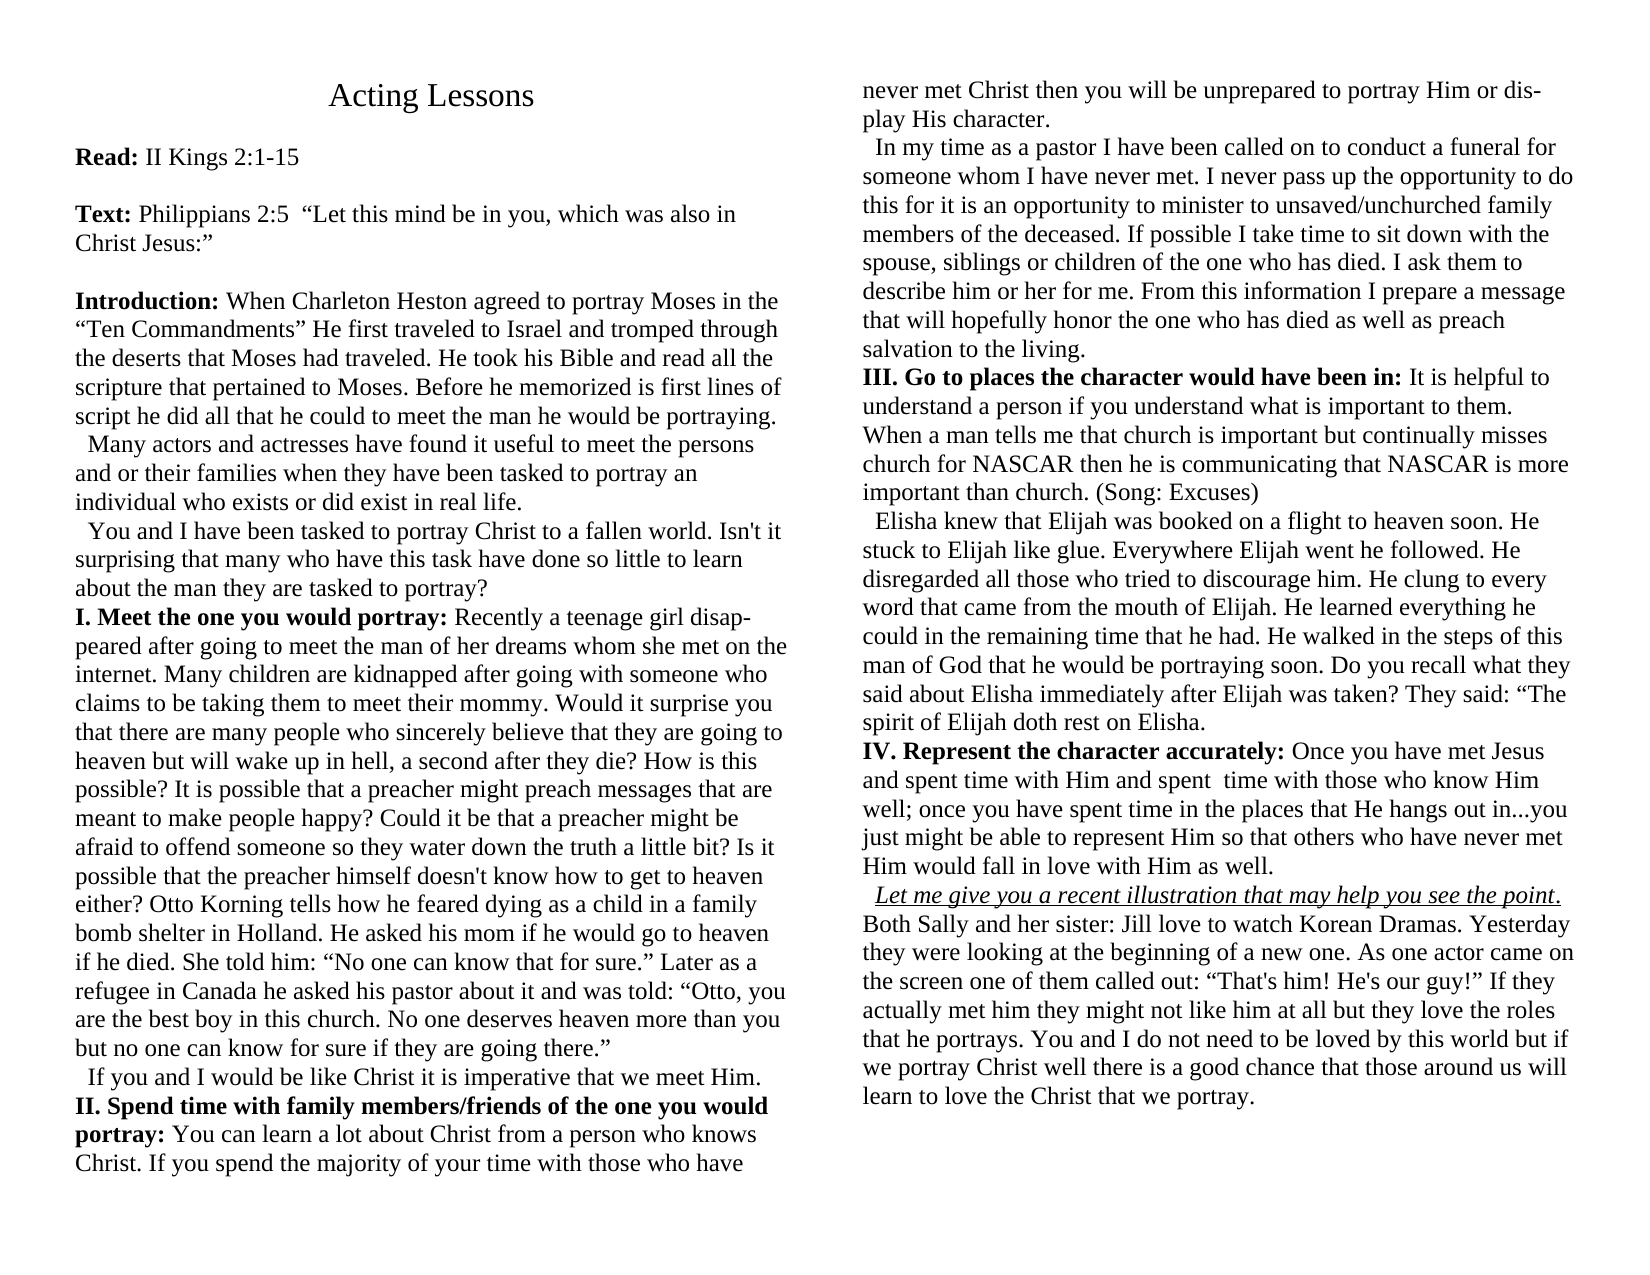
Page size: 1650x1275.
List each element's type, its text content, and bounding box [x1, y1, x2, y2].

text Elisha knew that Elijah was booked on a flight to heaven soon. He stuck to Elijah like glue. Everywhere Elijah went he followed. He disregarded all those who tried to discourage him. He clung to every word that came from the mouth of Elijah. He learned everything he could in the remaining time that he had. He walked in the steps of this man of God that he would be portraying soon. Do you recall what they said about Elisha immediately after Elijah was taken? They said: “The spirit of Elijah doth rest on Elisha. [862, 506, 1575, 736]
subtitle Introduction: When Charleton Heston agreed to portray Moses in the “Ten Commandments” He first traveled to Israel and tromped through the deserts that Moses had traveled. He took his Bible and read all the scripture that pertained to Moses. Before he memorized is first lines of script he did all that he could to meet the man he would be portraying. [75, 286, 787, 429]
text Acting Lessons [75, 75, 787, 113]
text Read: II Kings 2:1-15 [75, 142, 787, 171]
text I. Meet the one you would portray: Recently a teenage girl disap-peared after going to meet the man of her dreams whom she met on the internet. Many children are kidnapped after going with someone who claims to be taking them to meet their mommy. Would it surprise you that there are many people who sincerely believe that they are going to heaven but will wake up in hell, a second after they die? How is this possible? It is possible that a preacher might preach messages that are meant to make people happy? Could it be that a preacher might be afraid to offend someone so they water down the truth a little bit? Is it possible that the preacher himself doesn't know how to get to heaven either? Otto Korning tells how he feared dying as a child in a family bomb shelter in Holland. He asked his mom if he would go to heaven if he died. She told him: “No one can know that for sure.” Later as a refugee in Canada he asked his pastor about it and was told: “Otto, you are the best boy in this church. No one deserves heaven more than you but no one can know for sure if they are going there.” [75, 602, 787, 1062]
text Christ Jesus:” [75, 228, 787, 257]
text never met Christ then you will be unprepared to portray Him or dis-play His character. [862, 75, 1575, 132]
subtitle Many actors and actresses have found it useful to meet the persons and or their families when they have been tasked to portray an individual who exists or did exist in real life. [75, 429, 787, 516]
subtitle You and I have been tasked to portray Christ to a fallen world. Isn't it surprising that many who have this task have done so little to learn about the man they are tasked to portray? [75, 516, 787, 602]
text In my time as a pastor I have been called on to conduct a funeral for someone whom I have never met. I never pass up the opportunity to do this for it is an opportunity to minister to unsaved/unchurched family members of the deceased. If possible I take time to sit down with the spouse, siblings or children of the one who has died. I ask them to describe him or her for me. From this information I prepare a message that will hopefully honor the one who has died as well as preach salvation to the living. [862, 132, 1575, 362]
text III. Go to places the character would have been in: It is helpful to understand a person if you understand what is important to them. When a man tells me that church is important but continually misses church for NASCAR then he is communicating that NASCAR is more important than church. (Song: Excuses) [862, 362, 1575, 506]
text IV. Represent the character accurately: Once you have met Jesus and spent time with Him and spent time with those who know Him well; once you have spent time in the places that He hangs out in...you just might be able to represent Him so that others who have never met Him would fall in love with Him as well. [862, 736, 1575, 880]
text Text: Philippians 2:5 “Let this mind be in you, which was also in [75, 199, 787, 228]
text If you and I would be like Christ it is imperative that we meet Him. [75, 1062, 787, 1091]
text II. Spend time with family members/friends of the one you would portray: You can learn a lot about Christ from a person who knows Christ. If you spend the majority of your time with those who have [75, 1091, 787, 1177]
text Let me give you a recent illustration that may help you see the point. Both Sally and her sister: Jill love to watch Korean Dramas. Yesterday they were looking at the beginning of a new one. As one actor came on the screen one of them called out: “That's him! He's our guy!” If they actually met him they might not like him at all but they love the roles that he portrays. You and I do not need to be loved by this world but if we portray Christ well there is a good chance that those around us will learn to love the Christ that we portray. [862, 880, 1575, 1110]
